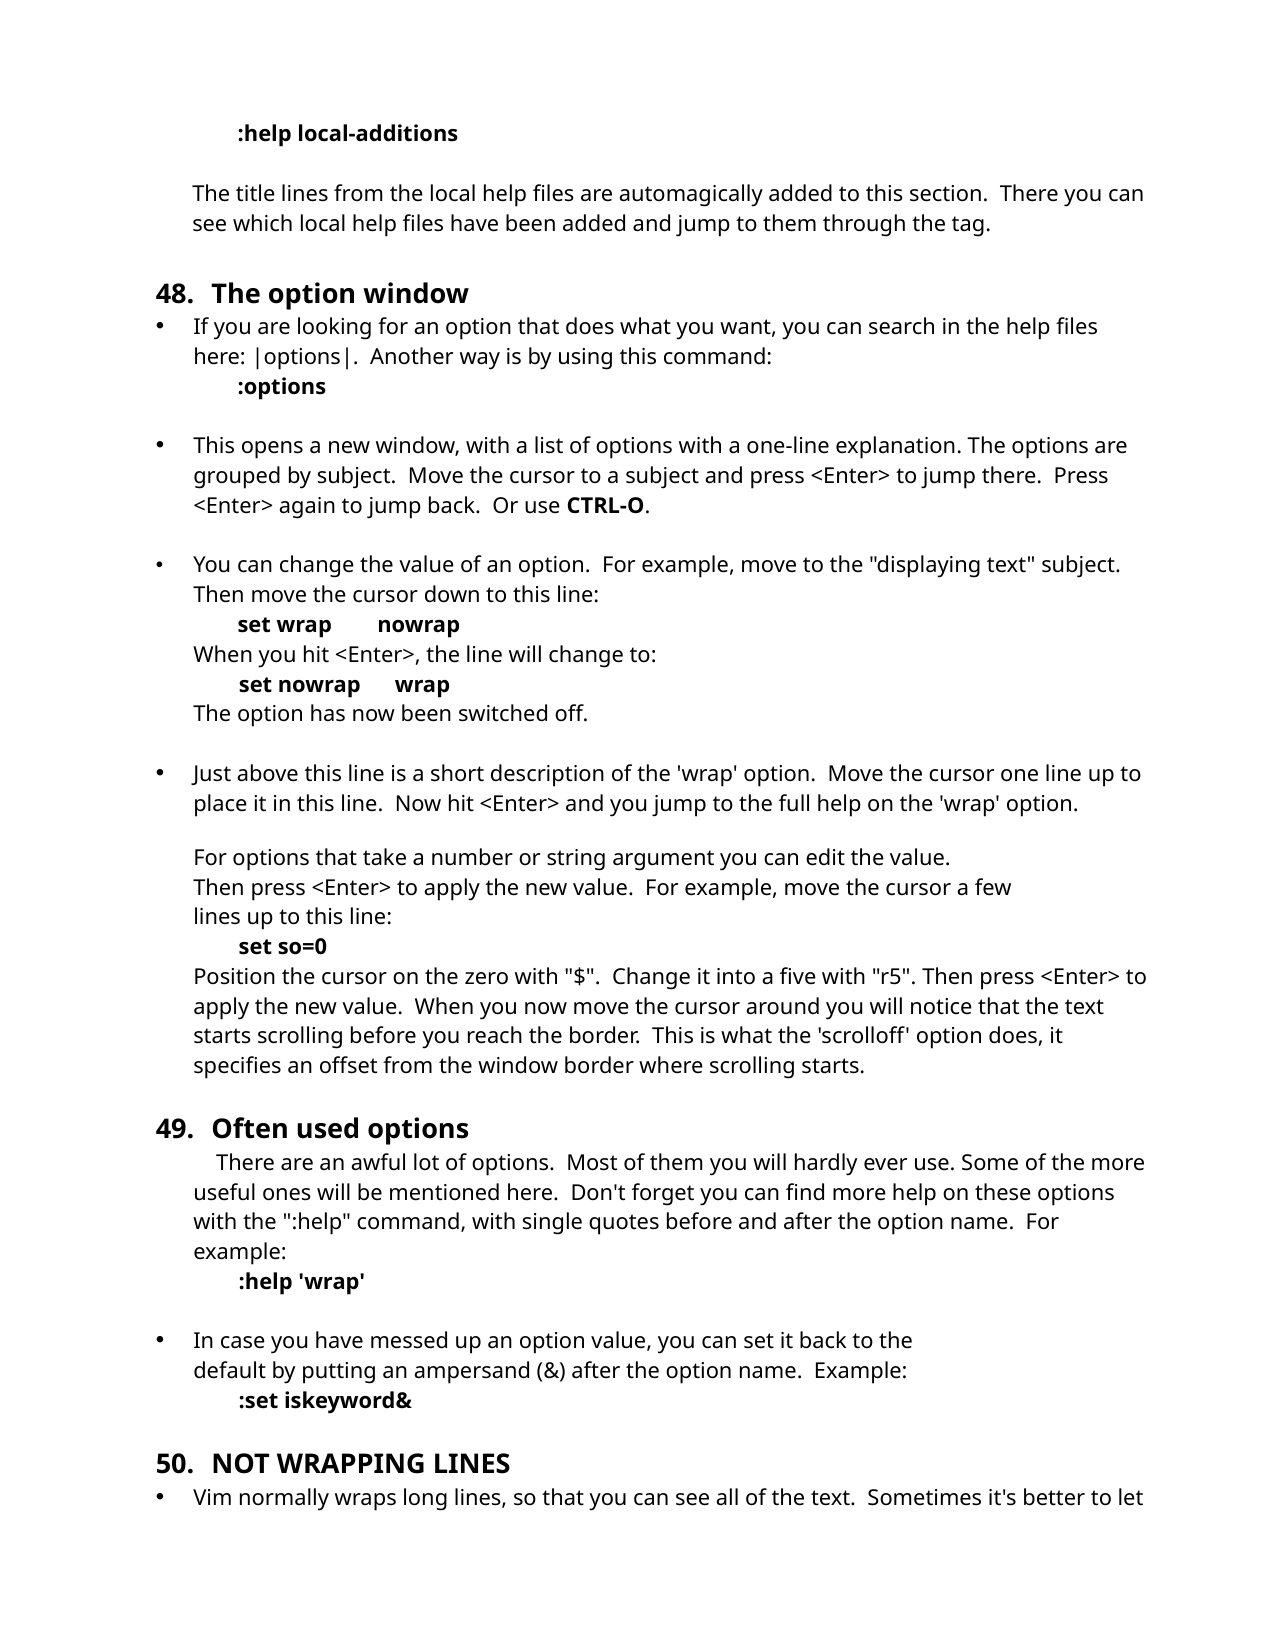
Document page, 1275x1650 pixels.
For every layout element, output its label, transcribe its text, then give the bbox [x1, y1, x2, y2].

list Just above this line is a short description of the 'wrap' option. Move the cursor one line up to place it in this line. Now hit <Enter> and you jump to the full help on the 'wrap' option. [156, 758, 1157, 817]
list Often used options [156, 1110, 1157, 1147]
list set nowrap wrap [156, 668, 1157, 698]
list There are an awful lot of options. Most of them you will hardly ever use. Some of the more useful ones will be mentioned here. Don't forget you can find more help on these options with the ":help" command, with single quotes before and after the option name. For example: [156, 1147, 1157, 1266]
list Position the cursor on the zero with "$". Change it into a five with "r5". Then press <Enter> to apply the new value. When you now move the cursor around you will notice that the text starts scrolling before you reach the border. This is what the 'scrolloff' option does, it specifies an offset from the window border where scrolling starts. [156, 961, 1157, 1080]
list For options that take a number or string argument you can edit the value. [156, 842, 1157, 872]
list This opens a new window, with a list of options with a one-line explanation. The options are grouped by subject. Move the cursor to a subject and press <Enter> to jump there. Press <Enter> again to jump back. Or use CTRL-O. [156, 430, 1157, 519]
list default by putting an ampersand (&) after the option name. Example: [156, 1355, 1157, 1385]
list lines up to this line: [156, 901, 1157, 931]
list The title lines from the local help files are automagically added to this section. There you can see which local help files have been added and jump to them through the tag. [192, 178, 1157, 237]
list The option window [156, 274, 1157, 311]
list :help 'wrap' [156, 1266, 1157, 1296]
list Then press <Enter> to apply the new value. For example, move the cursor a few [156, 872, 1157, 901]
list When you hit <Enter>, the line will change to: [156, 639, 1157, 668]
list :set iskeyword& [156, 1385, 1157, 1415]
list You can change the value of an option. For example, move to the "displaying text" subject. Then move the cursor down to this line: [156, 549, 1157, 609]
list In case you have messed up an option value, you can set it back to the [156, 1326, 1157, 1355]
list If you are looking for an option that does what you want, you can search in the help files here: |options|. Another way is by using this command: [156, 311, 1157, 371]
list set so=0 [156, 931, 1157, 961]
list :options [192, 371, 1157, 400]
list The option has now been switched off. [156, 698, 1157, 728]
list :help local-additions [192, 118, 1157, 148]
list set wrap nowrap [192, 609, 1157, 639]
list Vim normally wraps long lines, so that you can see all of the text. Sometimes it's better to let [156, 1482, 1157, 1511]
list NOT WRAPPING LINES [156, 1445, 1157, 1482]
